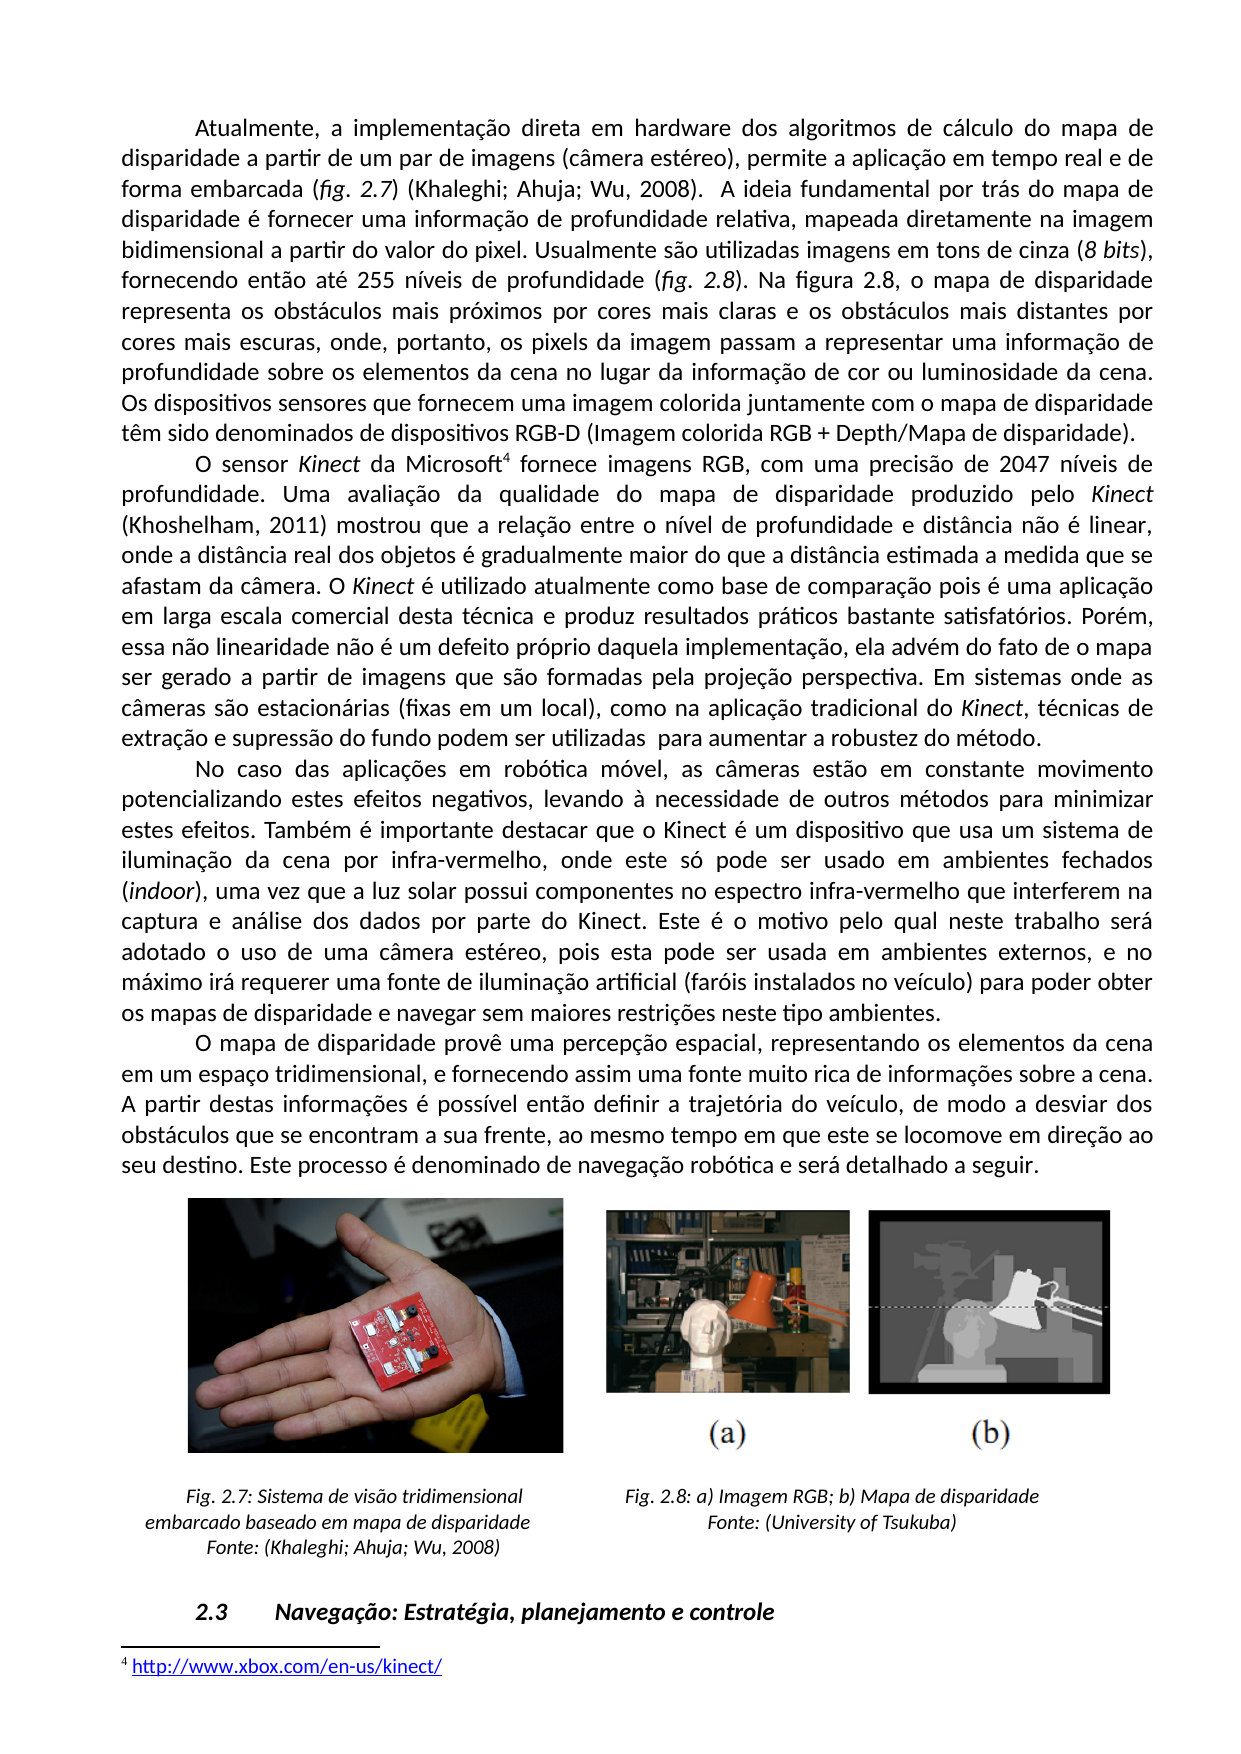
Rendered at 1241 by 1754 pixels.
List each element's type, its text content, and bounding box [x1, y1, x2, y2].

text http://www.xbox.com/en-us/kinect/ [121, 1653, 1154, 1678]
picture [593, 1195, 1110, 1463]
text Atualmente, a implementação direta em hardware dos algoritmos de cálculo do mapa de disparidade a partir de um par de imagens (câmera estéreo), permite a aplicação em tempo real e de forma embarcada (fig. 2.7) (Khaleghi; Ahuja; Wu, 2008). A ideia fundamental por trás do mapa de disparidade é fornecer uma informação de profundidade relativa, mapeada diretamente na imagem bidimensional a partir do valor do pixel. Usualmente são utilizadas imagens em tons de cinza (8 bits), fornecendo então até 255 níveis de profundidade (fig. 2.8). Na figura 2.8, o mapa de disparidade representa os obstáculos mais próximos por cores mais claras e os obstáculos mais distantes por cores mais escuras, onde, portanto, os pixels da imagem passam a representar uma informação de profundidade sobre os elementos da cena no lugar da informação de cor ou luminosidade da cena. Os dispositivos sensores que fornecem uma imagem colorida juntamente com o mapa de disparidade têm sido denominados de dispositivos RGB-D (Imagem colorida RGB + Depth/Mapa de disparidade). [121, 112, 1154, 448]
table_header [594, 1180, 1110, 1195]
picture [187, 1198, 564, 1453]
table_header [120, 1180, 594, 1478]
text 2.3 Navegação: Estratégia, planejamento e controle [121, 1596, 1154, 1627]
table_header [594, 1463, 1110, 1478]
text O mapa de disparidade provê uma percepção espacial, representando os elementos da cena em um espaço tridimensional, e fornecendo assim uma fonte muito rica de informações sobre a cena. A partir destas informações é possível então definir a trajetória do veículo, de modo a desviar dos obstáculos que se encontram a sua frente, ao mesmo tempo em que este se locomove em direção ao seu destino. Este processo é denominado de navegação robótica e será detalhado a seguir. [121, 1028, 1154, 1180]
text No caso das aplicações em robótica móvel, as câmeras estão em constante movimento potencializando estes efeitos negativos, levando à necessidade de outros métodos para minimizar estes efeitos. Também é importante destacar que o Kinect é um dispositivo que usa um sistema de iluminação da cena por infra-vermelho, onde este só pode ser usado em ambientes fechados (indoor), uma vez que a luz solar possui componentes no espectro infra-vermelho que interferem na captura e análise dos dados por parte do Kinect. Este é o motivo pelo qual neste trabalho será adotado o uso de uma câmera estéreo, pois esta pode ser usada em ambientes externos, e no máximo irá requerer uma fonte de iluminação artificial (faróis instalados no veículo) para poder obter os mapas de disparidade e navegar sem maiores restrições neste tipo ambientes. [121, 753, 1154, 1028]
text O sensor Kinect da Microsoft fornece imagens RGB, com uma precisão de 2047 níveis de profundidade. Uma avaliação da qualidade do mapa de disparidade produzido pelo Kinect (Khoshelham, 2011) mostrou que a relação entre o nível de profundidade e distância não é linear, onde a distância real dos objetos é gradualmente maior do que a distância estimada a medida que se afastam da câmera. O Kinect é utilizado atualmente como base de comparação pois é uma aplicação em larga escala comercial desta técnica e produz resultados práticos bastante satisfatórios. Porém, essa não linearidade não é um defeito próprio daquela implementação, ela advém do fato de o mapa ser gerado a partir de imagens que são formadas pela projeção perspectiva. Em sistemas onde as câmeras são estacionárias (fixas em um local), como na aplicação tradicional do Kinect, técnicas de extração e supressão do fundo podem ser utilizadas para aumentar a robustez do método. [121, 448, 1154, 753]
table_cell Fig. 2.8: a) Imagem RGB; b) Mapa de disparidade Fonte: (University of Tsukuba) [594, 1478, 1110, 1566]
table_cell Fig. 2.7: Sistema de visão tridimensional embarcado baseado em mapa de disparidade Fonte: (Khaleghi; Ahuja; Wu, 2008) [120, 1478, 594, 1566]
